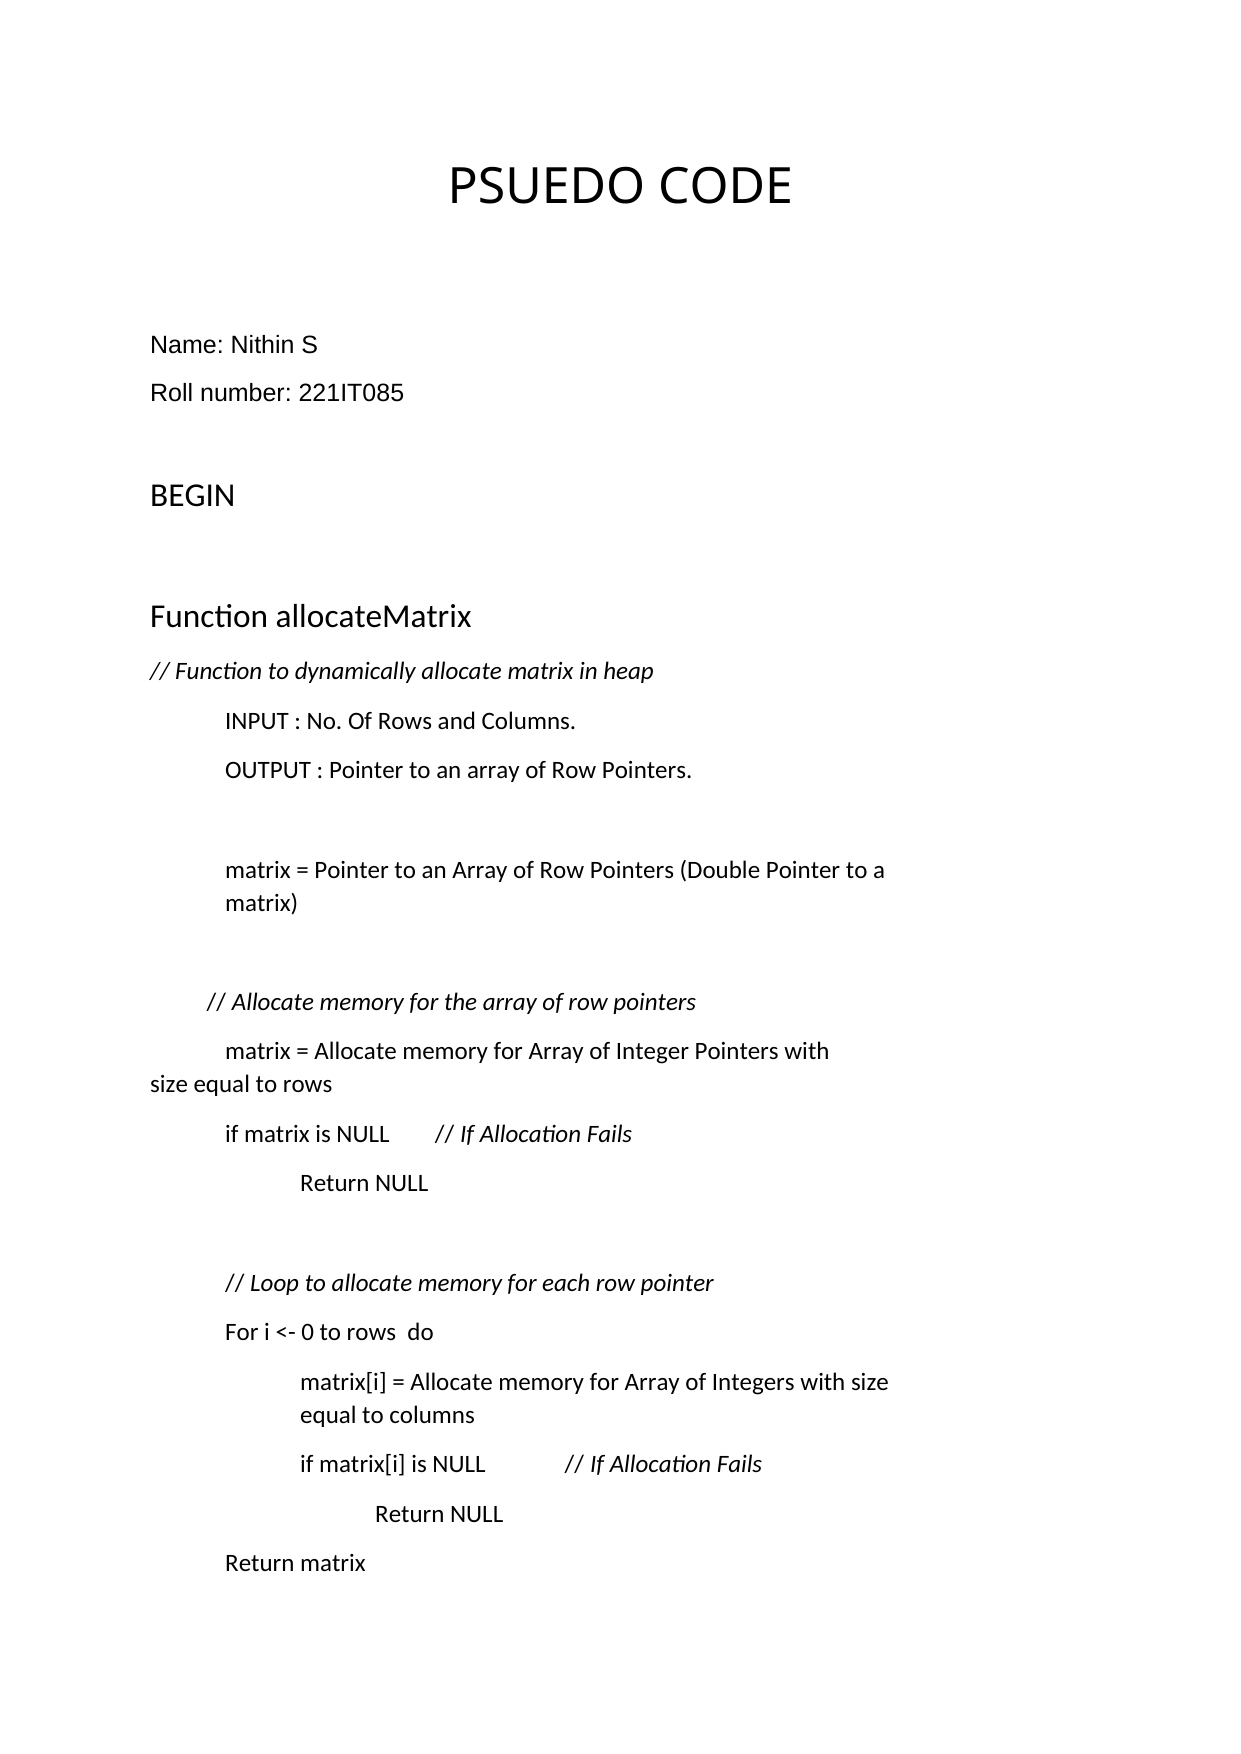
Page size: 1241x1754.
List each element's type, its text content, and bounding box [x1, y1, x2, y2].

text OUTPUT : Pointer to an array of Row Pointers. [150, 754, 1090, 785]
text Return NULL [150, 1498, 1090, 1528]
text if matrix[i] is NULL // If Allocation Fails [150, 1448, 1090, 1479]
text Function allocateMatrix [150, 595, 1090, 636]
text matrix = Allocate memory for Array of Integer Pointers with size equal to rows [150, 1035, 1090, 1099]
text matrix[i] = Allocate memory for Array of Integers with size equal to columns [150, 1366, 1090, 1429]
text // Loop to allocate memory for each row pointer [150, 1267, 1090, 1297]
text // Function to dynamically allocate matrix in heap [150, 655, 1090, 686]
text Return NULL [150, 1167, 1090, 1198]
text For i <- 0 to rows do [150, 1316, 1090, 1347]
text INPUT : No. Of Rows and Columns. [150, 705, 1090, 736]
text PSUEDO CODE [150, 150, 1090, 218]
text if matrix is NULL // If Allocation Fails [150, 1118, 1090, 1148]
text Return matrix [150, 1547, 1090, 1578]
text Roll number: 221IT085 [150, 378, 1090, 407]
text // Allocate memory for the array of row pointers [150, 986, 1090, 1016]
text BEGIN [150, 473, 1090, 514]
text Name: Nithin S [150, 330, 1090, 359]
text matrix = Pointer to an Array of Row Pointers (Double Pointer to a matrix) [150, 854, 1090, 917]
